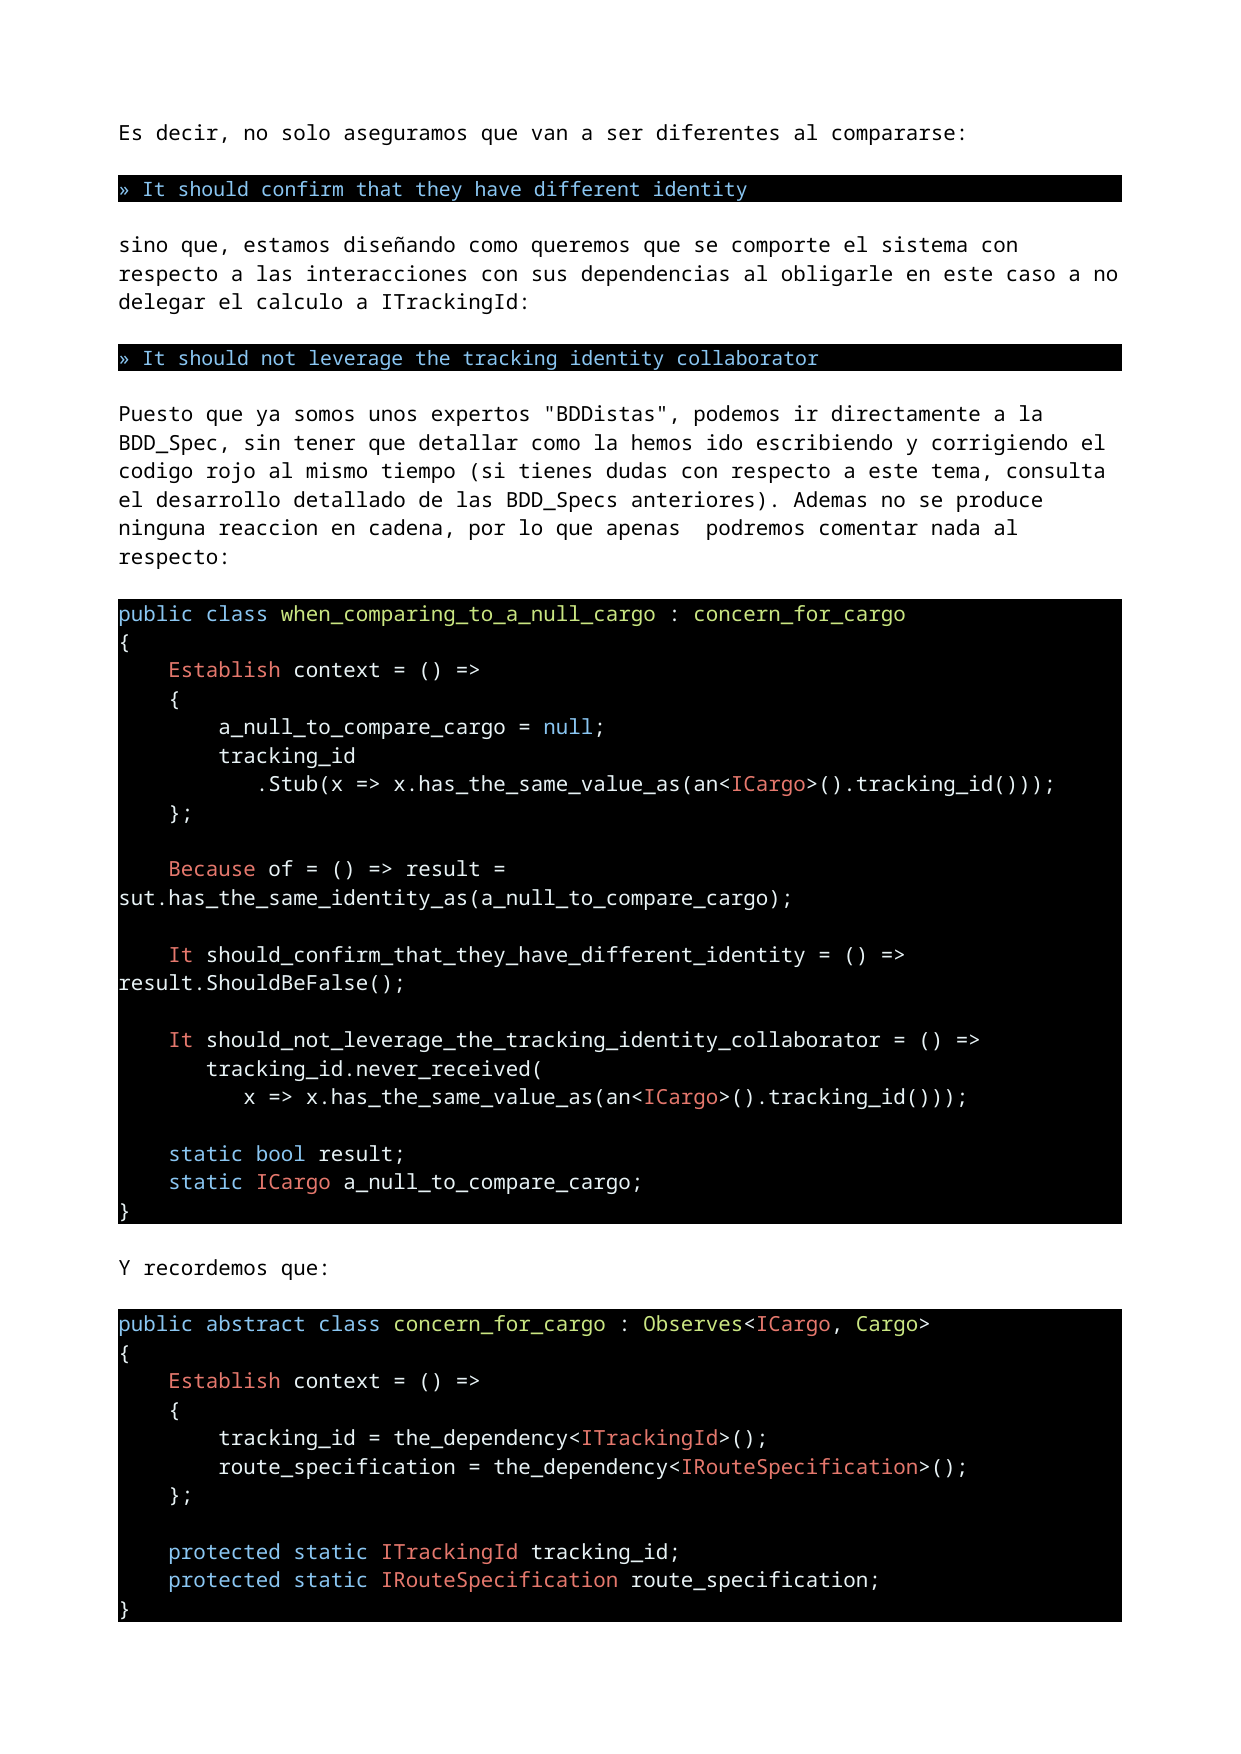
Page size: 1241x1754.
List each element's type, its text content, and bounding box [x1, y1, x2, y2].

text public abstract class concern_for_cargo : Observes<ICargo, Cargo> [118, 1309, 1122, 1338]
text tracking_id [118, 741, 1122, 769]
text x => x.has_the_same_value_as(an<ICargo>().tracking_id())); [118, 1082, 1122, 1111]
text tracking_id = the_dependency<ITrackingId>(); [118, 1423, 1122, 1452]
text static ICargo a_null_to_compare_cargo; [118, 1167, 1122, 1196]
text sino que, estamos diseñando como queremos que se comporte el sistema con respecto a las interacciones con sus dependencias al obligarle en este caso a no delegar el calculo a ITrackingId: [118, 230, 1122, 316]
text protected static ITrackingId tracking_id; [118, 1537, 1122, 1566]
text Es decir, no solo aseguramos que van a ser diferentes al compararse: [118, 118, 1122, 147]
text » It should confirm that they have different identity [118, 175, 1122, 202]
text { [118, 1338, 1122, 1366]
text tracking_id.never_received( [118, 1054, 1122, 1082]
text It should_confirm_that_they_have_different_identity = () => result.ShouldBeFalse(); [118, 940, 1122, 997]
text Establish context = () => [118, 1366, 1122, 1395]
text static bool result; [118, 1139, 1122, 1167]
text Establish context = () => [118, 656, 1122, 684]
text It should_not_leverage_the_tracking_identity_collaborator = () => [118, 1025, 1122, 1054]
text .Stub(x => x.has_the_same_value_as(an<ICargo>().tracking_id())); [118, 769, 1122, 798]
text } [118, 1196, 1122, 1224]
text { [118, 1395, 1122, 1423]
text Y recordemos que: [118, 1253, 1122, 1281]
text { [118, 627, 1122, 656]
text } [118, 1594, 1122, 1622]
text public class when_comparing_to_a_null_cargo : concern_for_cargo [118, 599, 1122, 627]
text route_specification = the_dependency<IRouteSpecification>(); [118, 1452, 1122, 1480]
text }; [118, 1480, 1122, 1509]
text Because of = () => result = sut.has_the_same_identity_as(a_null_to_compare_cargo); [118, 854, 1122, 911]
text protected static IRouteSpecification route_specification; [118, 1566, 1122, 1594]
text Puesto que ya somos unos expertos "BDDistas", podemos ir directamente a la BDD_Spec, sin tener que detallar como la hemos ido escribiendo y corrigiendo el codigo rojo al mismo tiempo (si tienes dudas con respecto a este tema, consulta el desarrollo detallado de las BDD_Specs anteriores). Ademas no se produce ninguna reaccion en cadena, por lo que apenas podremos comentar nada al respecto: [118, 399, 1122, 570]
text » It should not leverage the tracking identity collaborator [118, 344, 1122, 371]
text { [118, 684, 1122, 712]
text }; [118, 798, 1122, 826]
text a_null_to_compare_cargo = null; [118, 712, 1122, 741]
